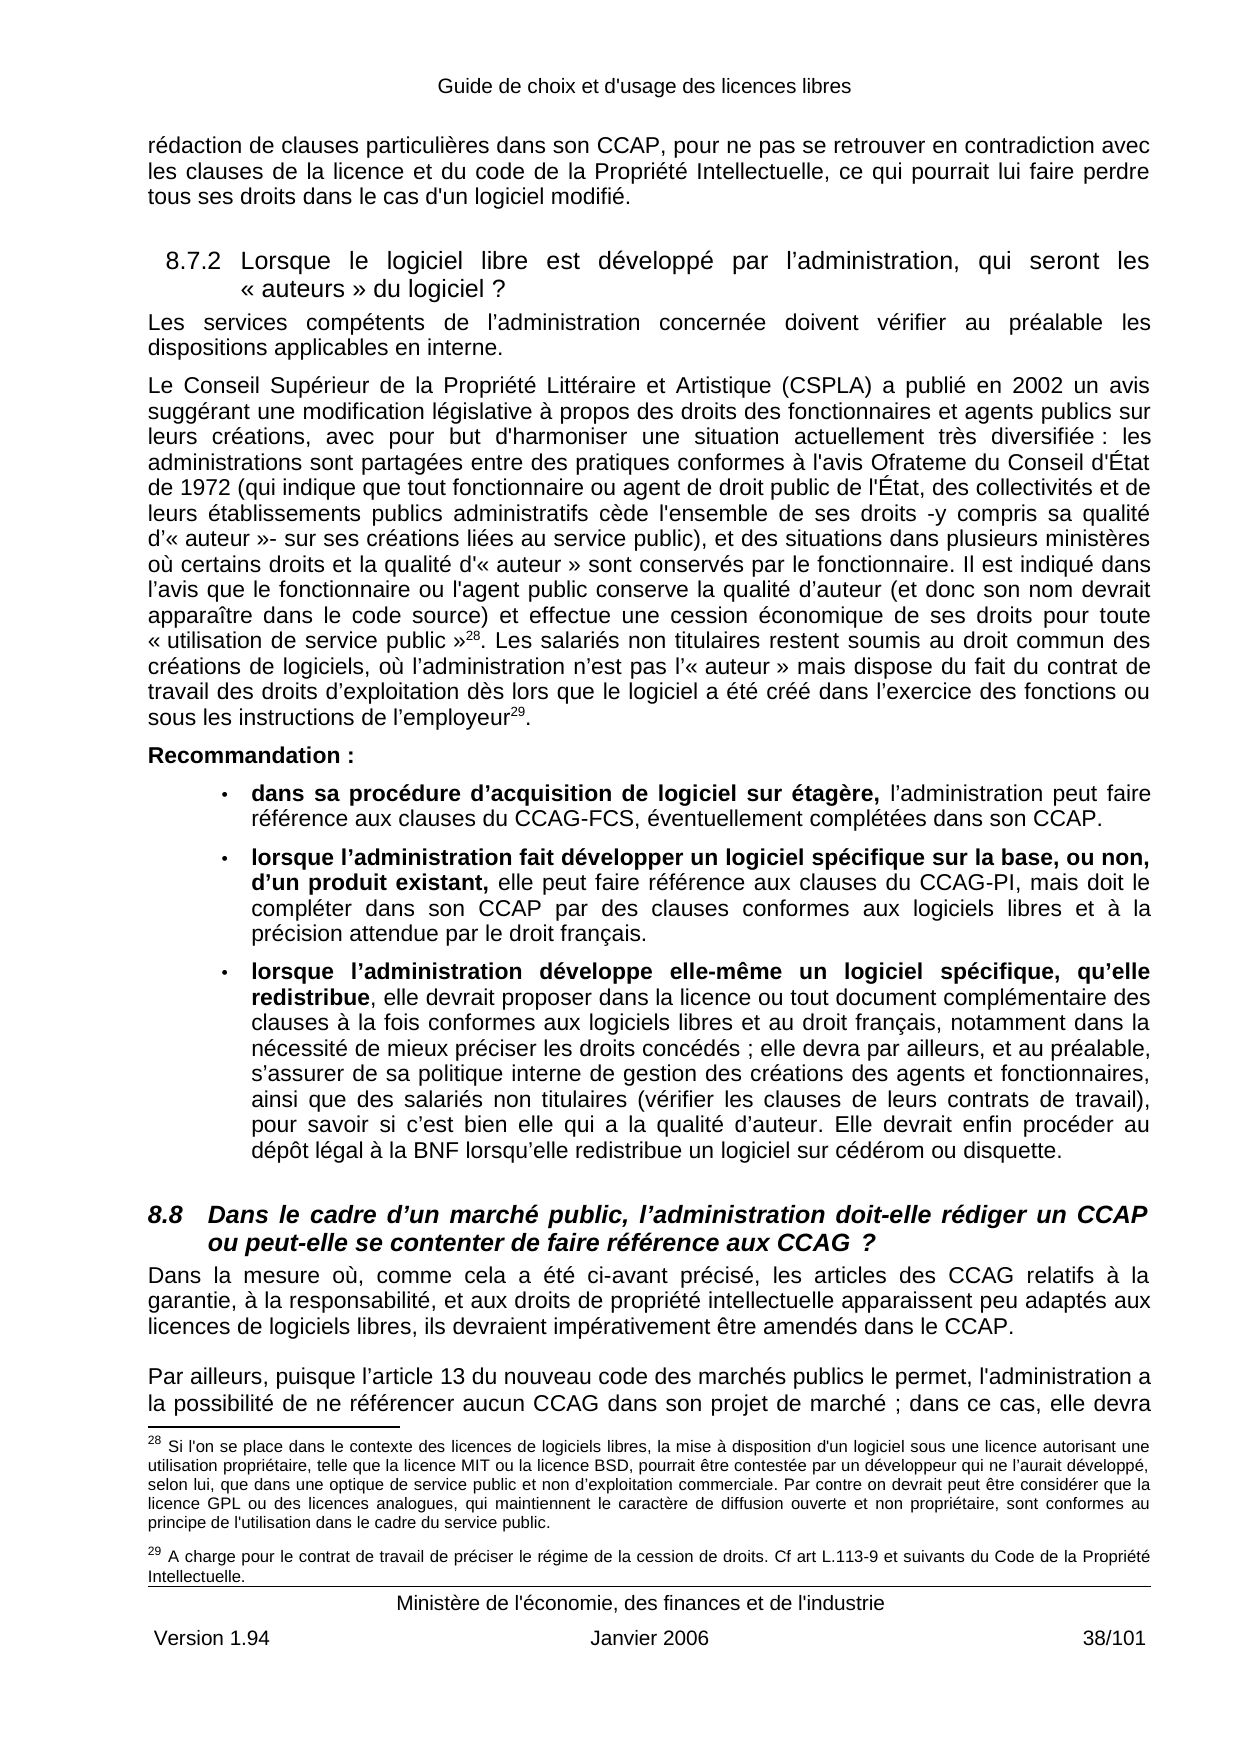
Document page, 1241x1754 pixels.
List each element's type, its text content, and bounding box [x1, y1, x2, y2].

list lorsque l’administration fait développer un logiciel spécifique sur la base, ou non, d’un produit existant, elle peut faire référence aux clauses du CCAG-PI, mais doit le compléter dans son CCAP par des clauses conformes aux logiciels libres et à la précision attendue par le droit français. [221, 844, 1151, 946]
list lorsque l’administration développe elle-même un logiciel spécifique, qu’elle redistribue, elle devrait proposer dans la licence ou tout document complémentaire des clauses à la fois conformes aux logiciels libres et au droit français, notamment dans la nécessité de mieux préciser les droits concédés ; elle devra par ailleurs, et au préalable, s’assurer de sa politique interne de gestion des créations des agents et fonctionnaires, ainsi que des salariés non titulaires (vérifier les clauses de leurs contrats de travail), pour savoir si c’est bien elle qui a la qualité d’auteur. Elle devrait enfin procéder au dépôt légal à la BNF lorsqu’elle redistribue un logiciel sur cédérom ou disquette. [221, 959, 1151, 1163]
text A charge pour le contrat de travail de préciser le régime de la cession de droits. Cf art L.113-9 et suivants du Code de la Propriété Intellectuelle. [148, 1544, 1151, 1586]
text rédaction de clauses particulières dans son CCAP, pour ne pas se retrouver en contradiction avec les clauses de la licence et du code de la Propriété Intellectuelle, ce qui pourrait lui faire perdre tous ses droits dans le cas d'un logiciel modifié. [148, 133, 1151, 209]
text Par ailleurs, puisque l’article 13 du nouveau code des marchés publics le permet, l'administration a la possibilité de ne référencer aucun CCAG dans son projet de marché ; dans ce cas, elle devra [148, 1362, 1151, 1416]
text Dans la mesure où, comme cela a été ci-avant précisé, les articles des CCAG relatifs à la garantie, à la responsabilité, et aux droits de propriété intellectuelle apparaissent peu adaptés aux licences de logiciels libres, ils devraient impérativement être amendés dans le CCAP. [148, 1263, 1151, 1339]
text Les services compétents de l’administration concernée doivent vérifier au préalable les dispositions applicables en interne. [148, 309, 1151, 360]
text Recommandation : [148, 743, 1151, 768]
subtitle Dans le cadre d’un marché public, l’administration doit-elle rédiger un CCAP ou peut-elle se contenter de faire référence aux CCAG ? [148, 1200, 1151, 1256]
list dans sa procédure d’acquisition de logiciel sur étagère, l’administration peut faire référence aux clauses du CCAG-FCS, éventuellement complétées dans son CCAP. [221, 781, 1151, 832]
text Le Conseil Supérieur de la Propriété Littéraire et Artistique (CSPLA) a publié en 2002 un avis suggérant une modification législative à propos des droits des fonctionnaires et agents publics sur leurs créations, avec pour but d'harmoniser une situation actuellement très diversifiée : les administrations sont partagées entre des pratiques conformes à l'avis Ofrateme du Conseil d'État de 1972 (qui indique que tout fonctionnaire ou agent de droit public de l'État, des collectivités et de leurs établissements publics administratifs cède l'ensemble de ses droits -y compris sa qualité d’« auteur »- sur ses créations liées au service public), et des situations dans plusieurs ministères où certains droits et la qualité d'« auteur » sont conservés par le fonctionnaire. Il est indiqué dans l’avis que le fonctionnaire ou l'agent public conserve la qualité d’auteur (et donc son nom devrait apparaître dans le code source) et effectue une cession économique de ses droits pour toute « utilisation de service public ». Les salariés non titulaires restent soumis au droit commun des créations de logiciels, où l’administration n’est pas l’« auteur » mais dispose du fait du contrat de travail des droits d’exploitation dès lors que le logiciel a été créé dans l’exercice des fonctions ou sous les instructions de l’employeur. [148, 373, 1151, 730]
text Si l'on se place dans le contexte des licences de logiciels libres, la mise à disposition d'un logiciel sous une licence autorisant une utilisation propriétaire, telle que la licence MIT ou la licence BSD, pourrait être contestée par un développeur qui ne l’aurait développé, selon lui, que dans une optique de service public et non d’exploitation commerciale. Par contre on devrait peut être considérer que la licence GPL ou des licences analogues, qui maintiennent le caractère de diffusion ouverte et non propriétaire, sont conformes au principe de l'utilisation dans le cadre du service public. [148, 1433, 1151, 1532]
subtitle Lorsque le logiciel libre est développé par l’administration, qui seront les « auteurs » du logiciel ? [165, 247, 1151, 303]
